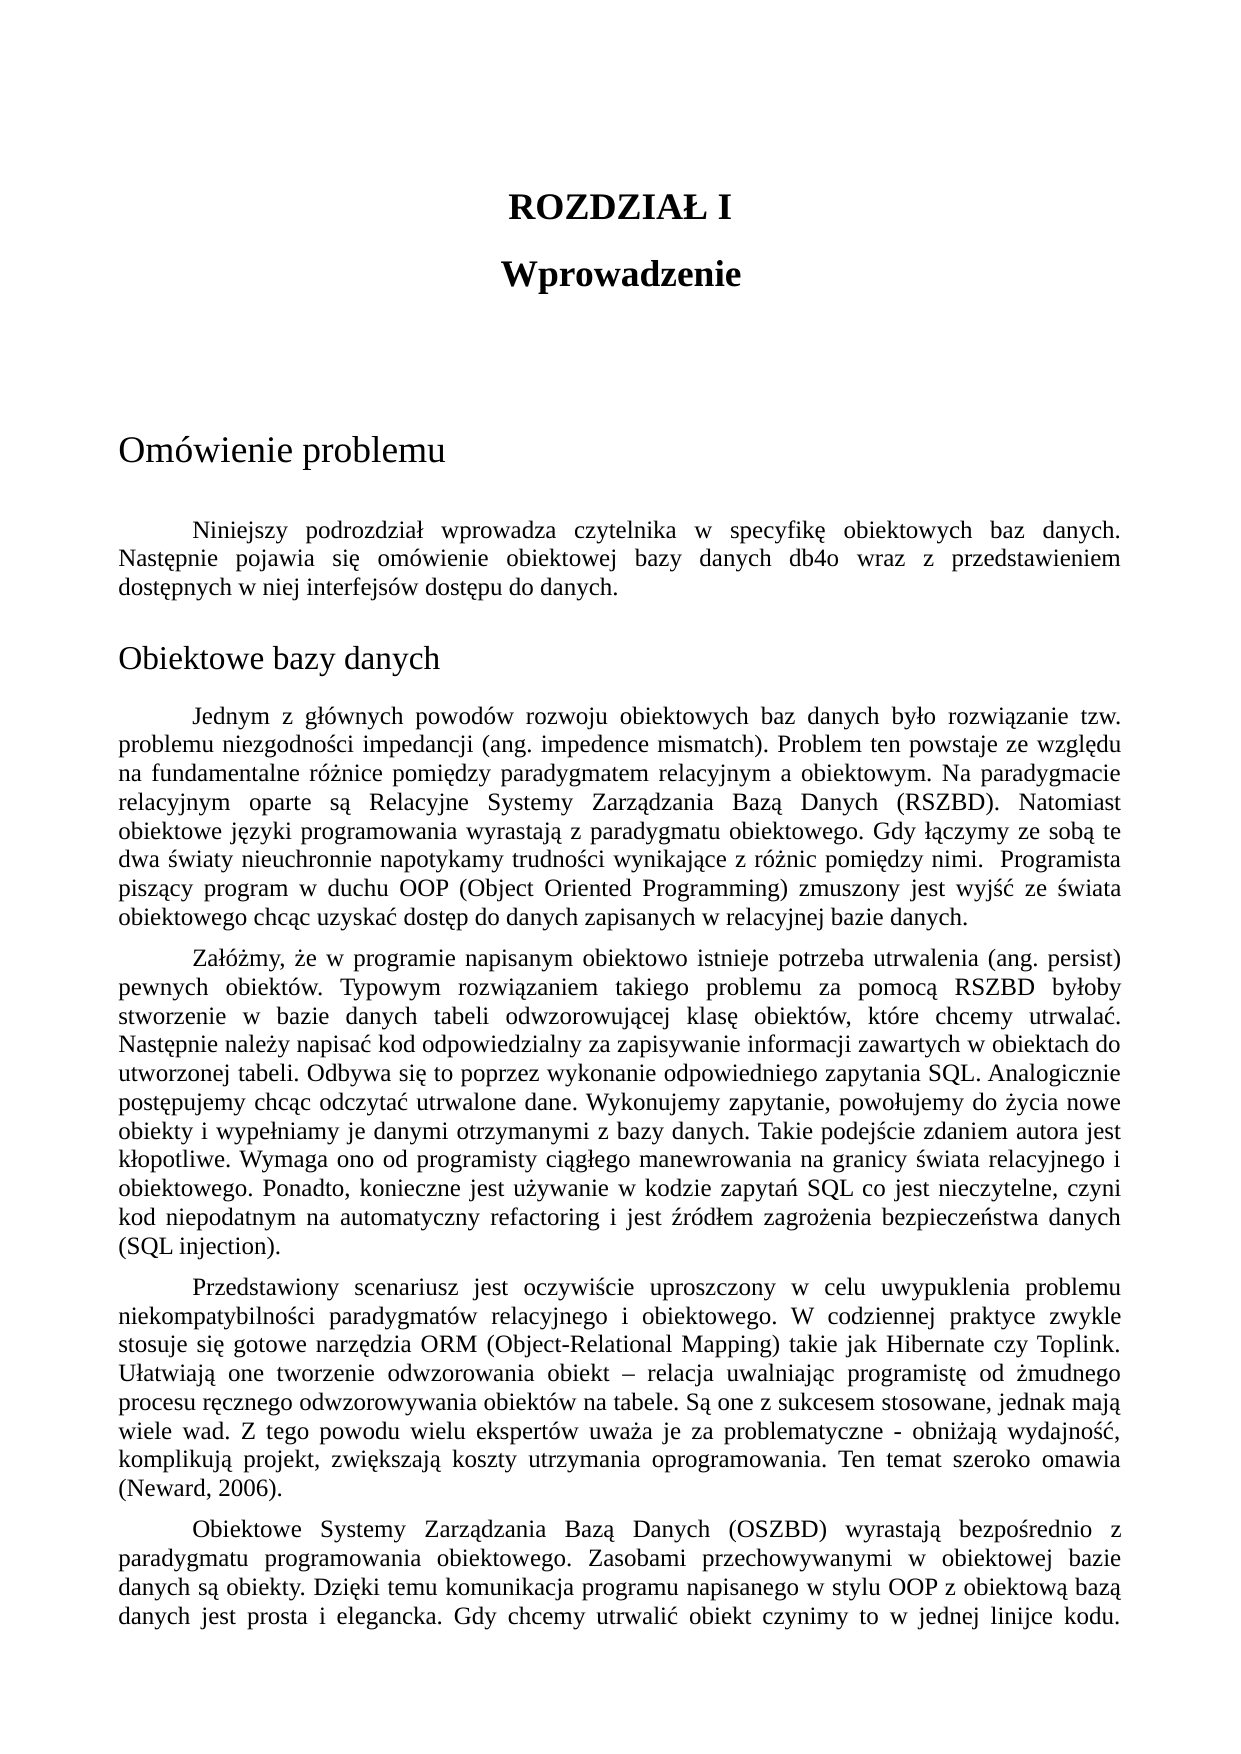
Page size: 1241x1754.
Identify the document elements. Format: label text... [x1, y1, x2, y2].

text Obiektowe Systemy Zarządzania Bazą Danych (OSZBD) wyrastają bezpośrednio z paradygmatu programowania obiektowego. Zasobami przechowywanymi w obiektowej bazie danych są obiekty. Dzięki temu komunikacja programu napisanego w stylu OOP z obiektową bazą danych jest prosta i elegancka. Gdy chcemy utrwalić obiekt czynimy to w jednej linijce kodu. [118, 1514, 1122, 1629]
subtitle Obiektowe bazy danych [118, 638, 1122, 677]
text Wprowadzenie [120, 251, 1122, 294]
text Jednym z głównych powodów rozwoju obiektowych baz danych było rozwiązanie tzw. problemu niezgodności impedancji (ang. impedence mismatch). Problem ten powstaje ze względu na fundamentalne różnice pomiędzy paradygmatem relacyjnym a obiektowym. Na paradygmacie relacyjnym oparte są Relacyjne Systemy Zarządzania Bazą Danych (RSZBD). Natomiast obiektowe języki programowania wyrastają z paradygmatu obiektowego. Gdy łączymy ze sobą te dwa światy nieuchronnie napotykamy trudności wynikające z różnic pomiędzy nimi. Programista piszący program w duchu OOP (Object Oriented Programming) zmuszony jest wyjść ze świata obiektowego chcąc uzyskać dostęp do danych zapisanych w relacyjnej bazie danych. [118, 701, 1122, 931]
subtitle Omówienie problemu [118, 427, 1122, 471]
text Załóżmy, że w programie napisanym obiektowo istnieje potrzeba utrwalenia (ang. persist) pewnych obiektów. Typowym rozwiązaniem takiego problemu za pomocą RSZBD byłoby stworzenie w bazie danych tabeli odwzorowującej klasę obiektów, które chcemy utrwalać. Następnie należy napisać kod odpowiedzialny za zapisywanie informacji zawartych w obiektach do utworzonej tabeli. Odbywa się to poprzez wykonanie odpowiedniego zapytania SQL. Analogicznie postępujemy chcąc odczytać utrwalone dane. Wykonujemy zapytanie, powołujemy do życia nowe obiekty i wypełniamy je danymi otrzymanymi z bazy danych. Takie podejście zdaniem autora jest kłopotliwe. Wymaga ono od programisty ciągłego manewrowania na granicy świata relacyjnego i obiektowego. Ponadto, konieczne jest używanie w kodzie zapytań SQL co jest nieczytelne, czyni kod niepodatnym na automatyczny refactoring i jest źródłem zagrożenia bezpieczeństwa danych (SQL injection). [118, 943, 1122, 1259]
text Przedstawiony scenariusz jest oczywiście uproszczony w celu uwypuklenia problemu niekompatybilności paradygmatów relacyjnego i obiektowego. W codziennej praktyce zwykle stosuje się gotowe narzędzia ORM (Object-Relational Mapping) takie jak Hibernate czy Toplink. Ułatwiają one tworzenie odwzorowania obiekt – relacja uwalniając programistę od żmudnego procesu ręcznego odwzorowywania obiektów na tabele. Są one z sukcesem stosowane, jednak mają wiele wad. Z tego powodu wielu ekspertów uważa je za problematyczne - obniżają wydajność, komplikują projekt, zwiększają koszty utrzymania oprogramowania. Ten temat szeroko omawia (Neward, 2006). [118, 1272, 1122, 1502]
text Niniejszy podrozdział wprowadza czytelnika w specyfikę obiektowych baz danych. Następnie pojawia się omówienie obiektowej bazy danych db4o wraz z przedstawieniem dostępnych w niej interfejsów dostępu do danych. [118, 515, 1122, 601]
subtitle ROZDZIAŁ I [118, 184, 1122, 227]
